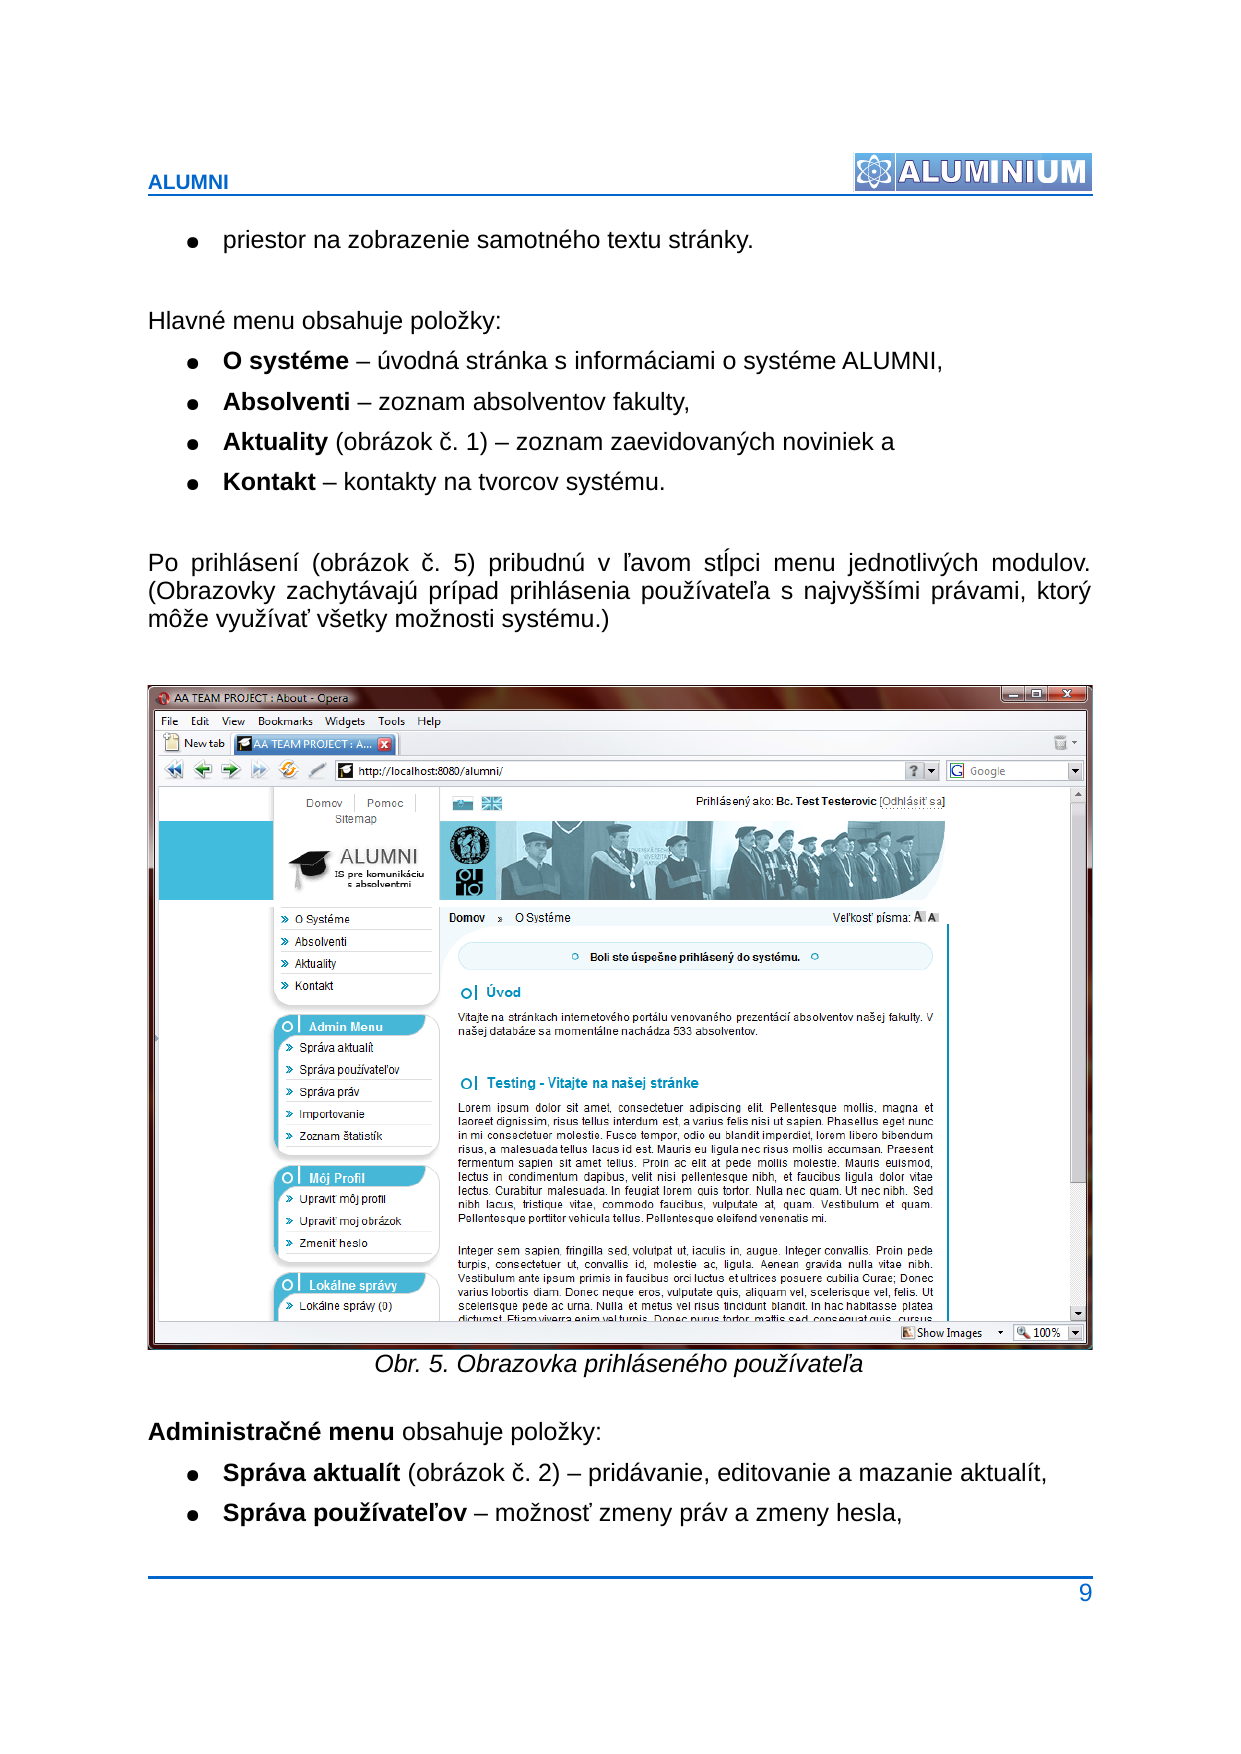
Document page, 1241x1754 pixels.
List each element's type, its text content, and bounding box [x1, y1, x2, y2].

text Administračné menu obsahuje položky: [148, 1418, 1093, 1446]
list Absolventi – zoznam absolventov fakulty, [185, 387, 1093, 415]
text Obr. 5. Obrazovka prihláseného používateľa [148, 1350, 1093, 1378]
list Správa používateľov – možnosť zmeny práv a zmeny hesla, [185, 1499, 1093, 1527]
list O systéme – úvodná stránka s informáciami o systéme ALUMNI, [185, 347, 1093, 375]
list Kontakt – kontakty na tvorcov systému. [185, 468, 1093, 496]
list Aktuality (obrázok č. 1) – zoznam zaevidovaných noviniek a [185, 428, 1093, 456]
list priestor na zobrazenie samotného textu stránky. [185, 226, 1093, 253]
text Po prihlásení (obrázok č. 5) pribudnú v ľavom stĺpci menu jednotlivých modulov.(Obrazovky zachytávajú prípad prihlásenia používateľa s najvyššími právami, ktorý môže využívať všetky možnosti systému.) [148, 549, 1093, 633]
text Hlavné menu obsahuje položky: [148, 306, 1093, 334]
list Správa aktualít (obrázok č. 2) – pridávanie, editovanie a mazanie aktualít, [185, 1458, 1093, 1486]
picture [147, 685, 1093, 1350]
